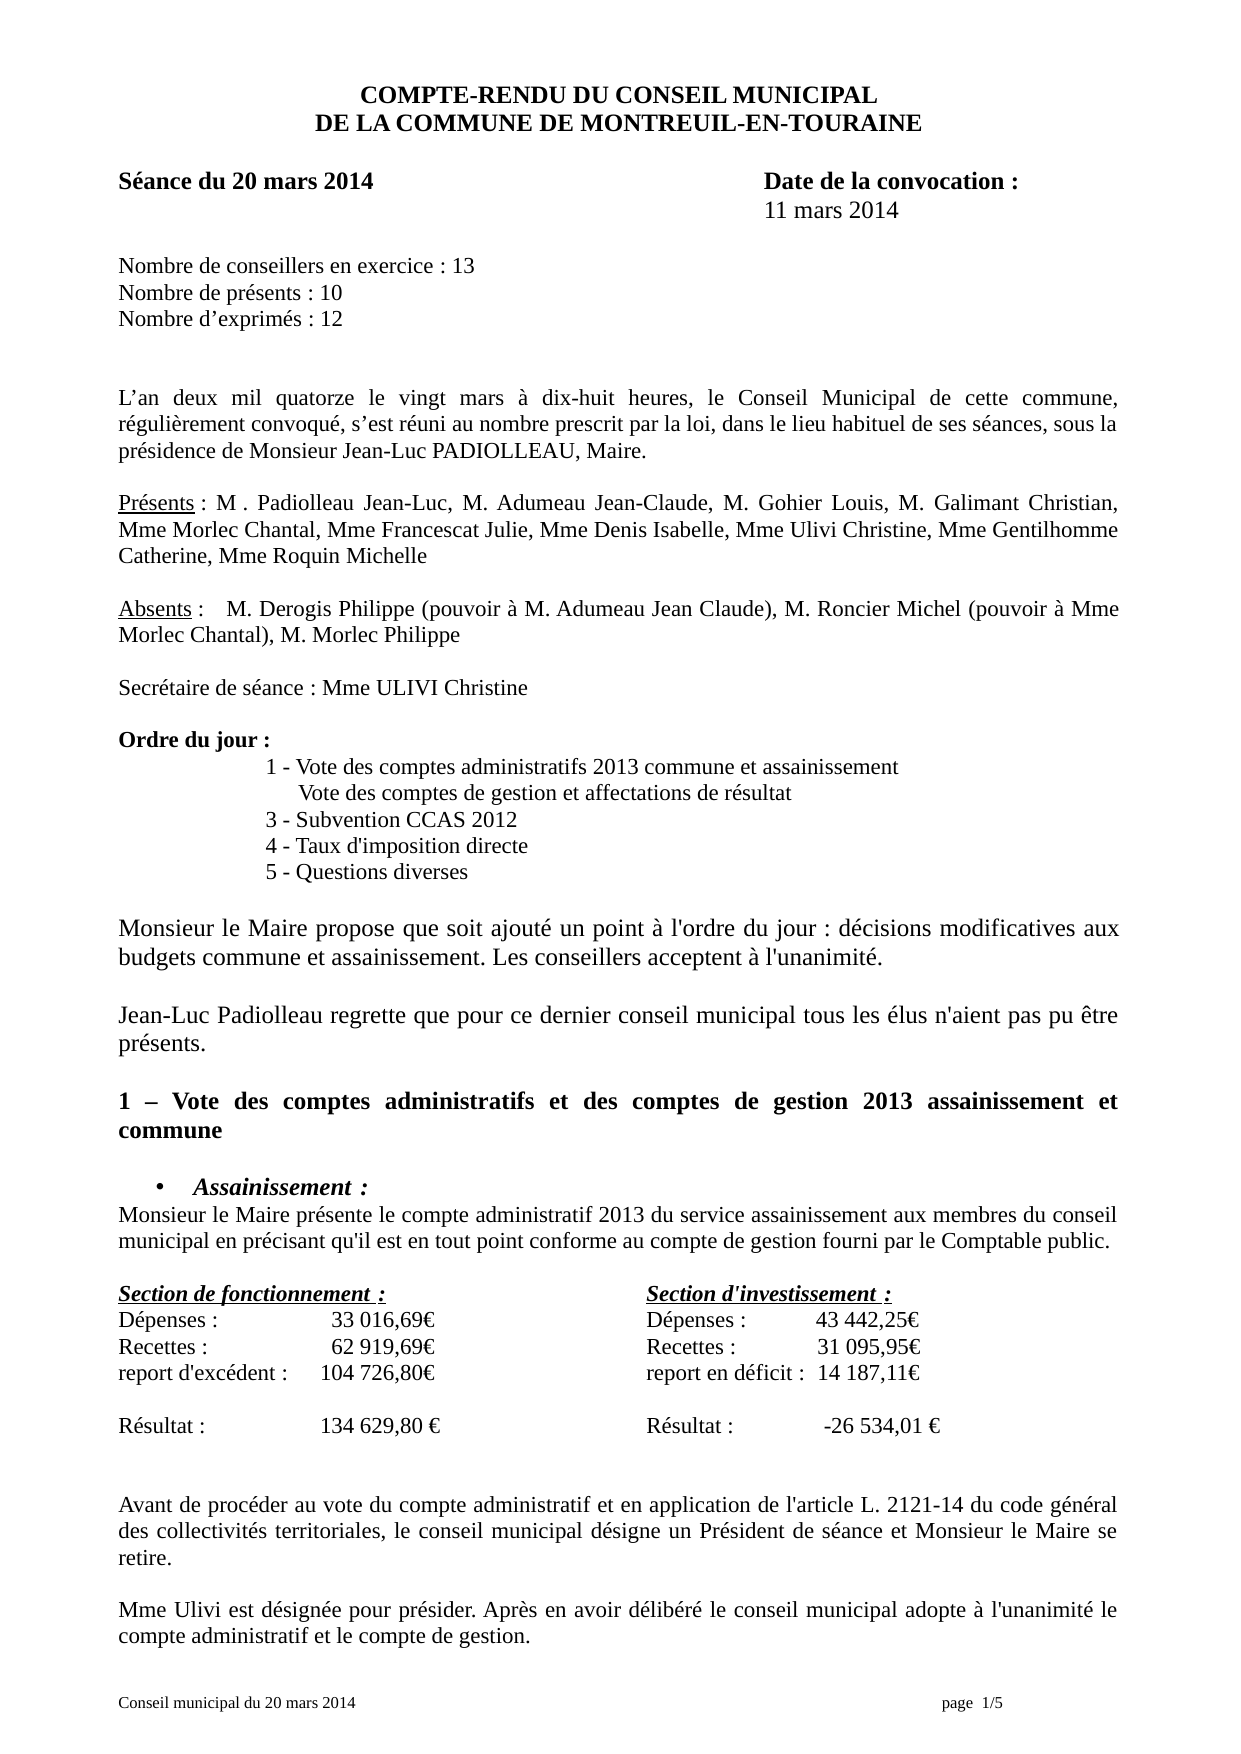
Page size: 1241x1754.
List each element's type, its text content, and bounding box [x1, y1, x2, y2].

text COMPTE-RENDU DU CONSEIL MUNICIPAL [118, 80, 1120, 108]
list 4 - Taux d'imposition directe [236, 832, 1120, 858]
text Résultat : 134 629,80 € Résultat : -26 534,01 € [118, 1412, 1120, 1438]
list 1 – Vote des comptes administratifs et des comptes de gestion 2013 assainissement et commune [118, 1086, 1120, 1143]
list 5 - Questions diverses [236, 858, 1120, 885]
text Absents : M. Derogis Philippe (pouvoir à M. Adumeau Jean Claude), M. Roncier Michel (pouvoir à Mme Morlec Chantal), M. Morlec Philippe [118, 595, 1120, 647]
text Avant de procéder au vote du compte administratif et en application de l'article L. 2121-14 du code général des collectivités territoriales, le conseil municipal désigne un Président de séance et Monsieur le Maire se retire. [118, 1491, 1120, 1570]
text Jean-Luc Padiolleau regrette que pour ce dernier conseil municipal tous les élus n'aient pas pu être présents. [118, 1000, 1120, 1057]
text Nombre d’exprimés : 12 [24, 305, 1120, 331]
text Secrétaire de séance : Mme ULIVI Christine [118, 674, 1120, 700]
list Assainissement : [156, 1172, 1120, 1201]
text 11 mars 2014 [24, 195, 1120, 223]
text Monsieur le Maire propose que soit ajouté un point à l'ordre du jour : décisions modificatives aux budgets commune et assainissement. Les conseillers acceptent à l'unanimité. [118, 913, 1120, 971]
text Monsieur le Maire présente le compte administratif 2013 du service assainissement aux membres du conseil municipal en précisant qu'il est en tout point conforme au compte de gestion fourni par le Comptable public. [118, 1201, 1120, 1254]
text Vote des comptes de gestion et affectations de résultat [118, 779, 1120, 806]
text Section de fonctionnement : Section d'investissement : [118, 1280, 1120, 1306]
text Présents : M . Padiolleau Jean-Luc, M. Adumeau Jean-Claude, M. Gohier Louis, M. Galimant Christian, Mme Morlec Chantal, Mme Francescat Julie, Mme Denis Isabelle, Mme Ulivi Christine, Mme Gentilhomme Catherine, Mme Roquin Michelle [118, 489, 1120, 568]
text Dépenses : 33 016,69€ Dépenses : 43 442,25€ [118, 1306, 1120, 1333]
text Nombre de présents : 10 [118, 278, 1120, 305]
text Mme Ulivi est désignée pour présider. Après en avoir délibéré le conseil municipal adopte à l'unanimité le compte administratif et le compte de gestion. [118, 1596, 1120, 1649]
text DE LA COMMUNE DE MONTREUIL-EN-TOURAINE [118, 108, 1120, 137]
text Séance du 20 mars 2014 Date de la convocation : [24, 166, 1120, 195]
text L’an deux mil quatorze le vingt mars à dix-huit heures, le Conseil Municipal de cette commune, régulièrement convoqué, s’est réuni au nombre prescrit par la loi, dans le lieu habituel de ses séances, sous la présidence de Monsieur Jean-Luc PADIOLLEAU, Maire. [118, 384, 1120, 463]
text Ordre du jour : [118, 727, 1120, 753]
list 3 - Subvention CCAS 2012 [236, 806, 1120, 832]
text Recettes : 62 919,69€ Recettes : 31 095,95€ [118, 1333, 1120, 1359]
text report d'excédent : 104 726,80€ report en déficit : 14 187,11€ [118, 1359, 1120, 1385]
list 1 - Vote des comptes administratifs 2013 commune et assainissement [236, 753, 1120, 779]
text Nombre de conseillers en exercice : 13 [118, 252, 1120, 278]
